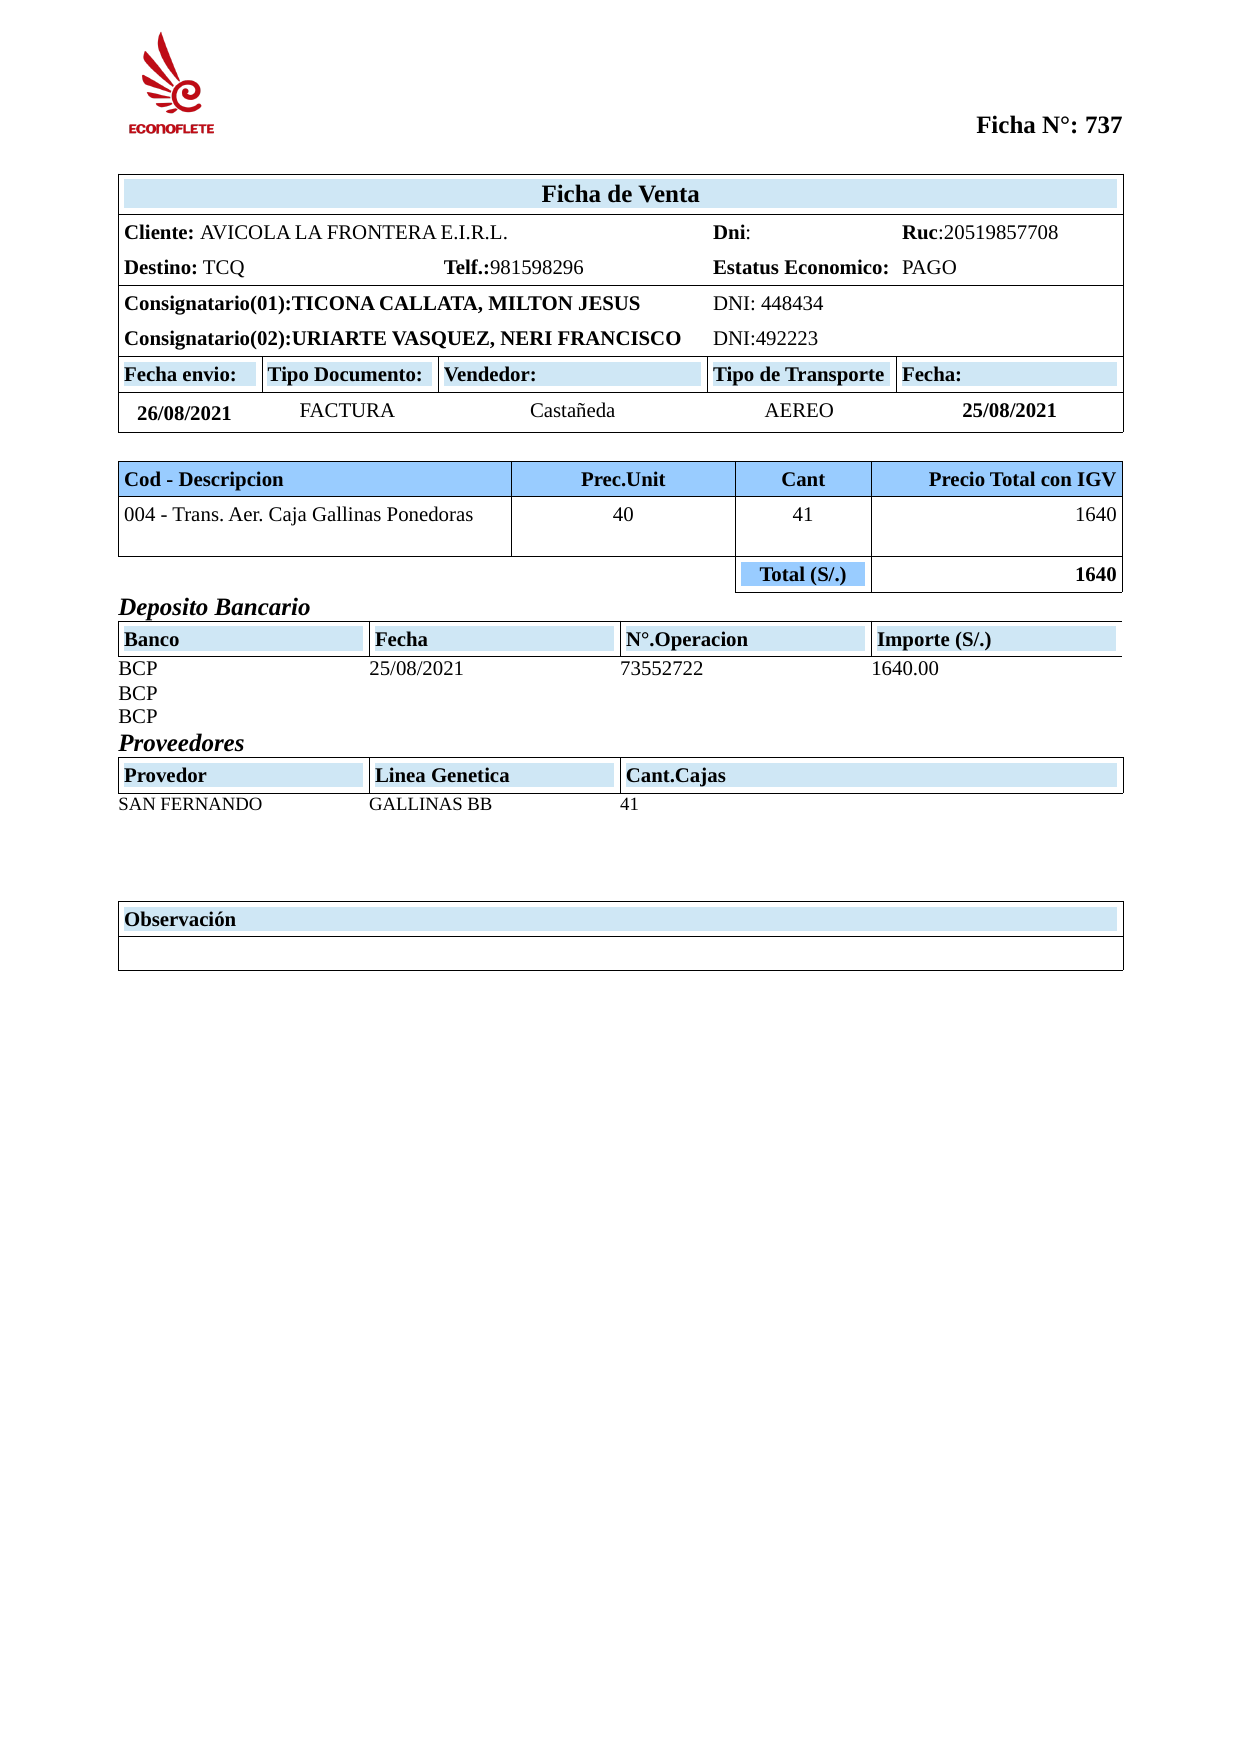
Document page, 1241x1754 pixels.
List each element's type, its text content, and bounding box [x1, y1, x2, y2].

table_header Fecha [370, 622, 620, 656]
table_cell [620, 879, 1123, 901]
table_cell Consignatario(01):TICONA CALLATA, MILTON JESUS [119, 286, 707, 321]
table_header Precio Total con IGV [872, 462, 1122, 496]
table_cell Fecha envio: [119, 357, 262, 392]
table_header Provedor [119, 758, 369, 793]
table_cell 1640 [872, 557, 1122, 592]
table_cell Tipo Documento: [263, 357, 438, 392]
table_cell [511, 557, 735, 592]
table_cell [620, 815, 1123, 836]
table_header Importe (S/.) [872, 622, 1122, 656]
table_cell 1640.00 [871, 657, 1122, 680]
table_header Banco [119, 622, 369, 656]
table_cell GALLINAS BB [369, 794, 620, 814]
table_cell 40 [512, 497, 735, 556]
table_cell AEREO [707, 393, 896, 432]
table_cell [369, 836, 620, 858]
table_cell Fecha: [897, 357, 1123, 392]
table_cell [118, 879, 369, 901]
table_header Cant [736, 462, 871, 496]
table_header N°.Operacion [621, 622, 871, 656]
table_cell Total (S/.) [736, 557, 871, 592]
table_cell [118, 836, 369, 858]
table_header Linea Genetica [370, 758, 620, 793]
table_cell DNI: 448434 [707, 286, 1123, 321]
table_header Cant.Cajas [621, 758, 1123, 793]
table_cell 25/08/2021 [369, 657, 620, 680]
table_cell BCP [118, 705, 369, 728]
table_cell [620, 858, 1123, 879]
table_cell [369, 879, 620, 901]
table_cell [620, 705, 871, 728]
table_cell [369, 680, 620, 704]
table_cell Cliente: AVICOLA LA FRONTERA E.I.R.L. [119, 215, 707, 249]
table_cell SAN FERNANDO [118, 794, 369, 814]
table_header Prec.Unit [512, 462, 735, 496]
table_cell [871, 705, 1122, 728]
table_cell 26/08/2021 [119, 393, 262, 432]
table_cell [620, 680, 871, 704]
table_cell [119, 937, 1123, 969]
text Proveedores [118, 728, 1122, 757]
table_header Cod - Descripcion [119, 462, 511, 496]
table_cell Vendedor: [439, 357, 707, 392]
table_cell Castañeda [438, 393, 707, 432]
table_cell BCP [118, 680, 369, 704]
table_header Ficha de Venta [119, 175, 1123, 214]
table_cell 25/08/2021 [896, 393, 1123, 432]
table_header Observación [119, 902, 1123, 936]
table_cell 41 [736, 497, 871, 556]
table_cell DNI:492223 [707, 321, 1123, 356]
table_cell Destino: TCQ [119, 249, 438, 285]
table_cell PAGO [896, 249, 1123, 285]
table_cell Tipo de Transporte [708, 357, 896, 392]
table_cell Estatus Economico: [707, 249, 896, 285]
table_cell [118, 557, 511, 592]
text Deposito Bancario [118, 592, 1122, 621]
table_cell [620, 836, 1123, 858]
table_cell Ruc:20519857708 [896, 215, 1123, 249]
table_cell Consignatario(02):URIARTE VASQUEZ, NERI FRANCISCO [119, 321, 707, 356]
picture [118, 31, 225, 134]
table_cell [369, 858, 620, 879]
table_cell Dni: [707, 215, 896, 249]
table_cell [369, 705, 620, 728]
table_cell [871, 680, 1122, 704]
table_cell 41 [620, 794, 1123, 814]
table_cell 1640 [872, 497, 1122, 556]
table_cell FACTURA [262, 393, 438, 432]
table_cell 004 - Trans. Aer. Caja Gallinas Ponedoras [119, 497, 511, 556]
table_cell Telf.:981598296 [438, 249, 707, 285]
table_cell [118, 815, 369, 836]
table_cell BCP [118, 657, 369, 680]
table_cell 73552722 [620, 657, 871, 680]
table_cell [369, 815, 620, 836]
table_cell [118, 858, 369, 879]
